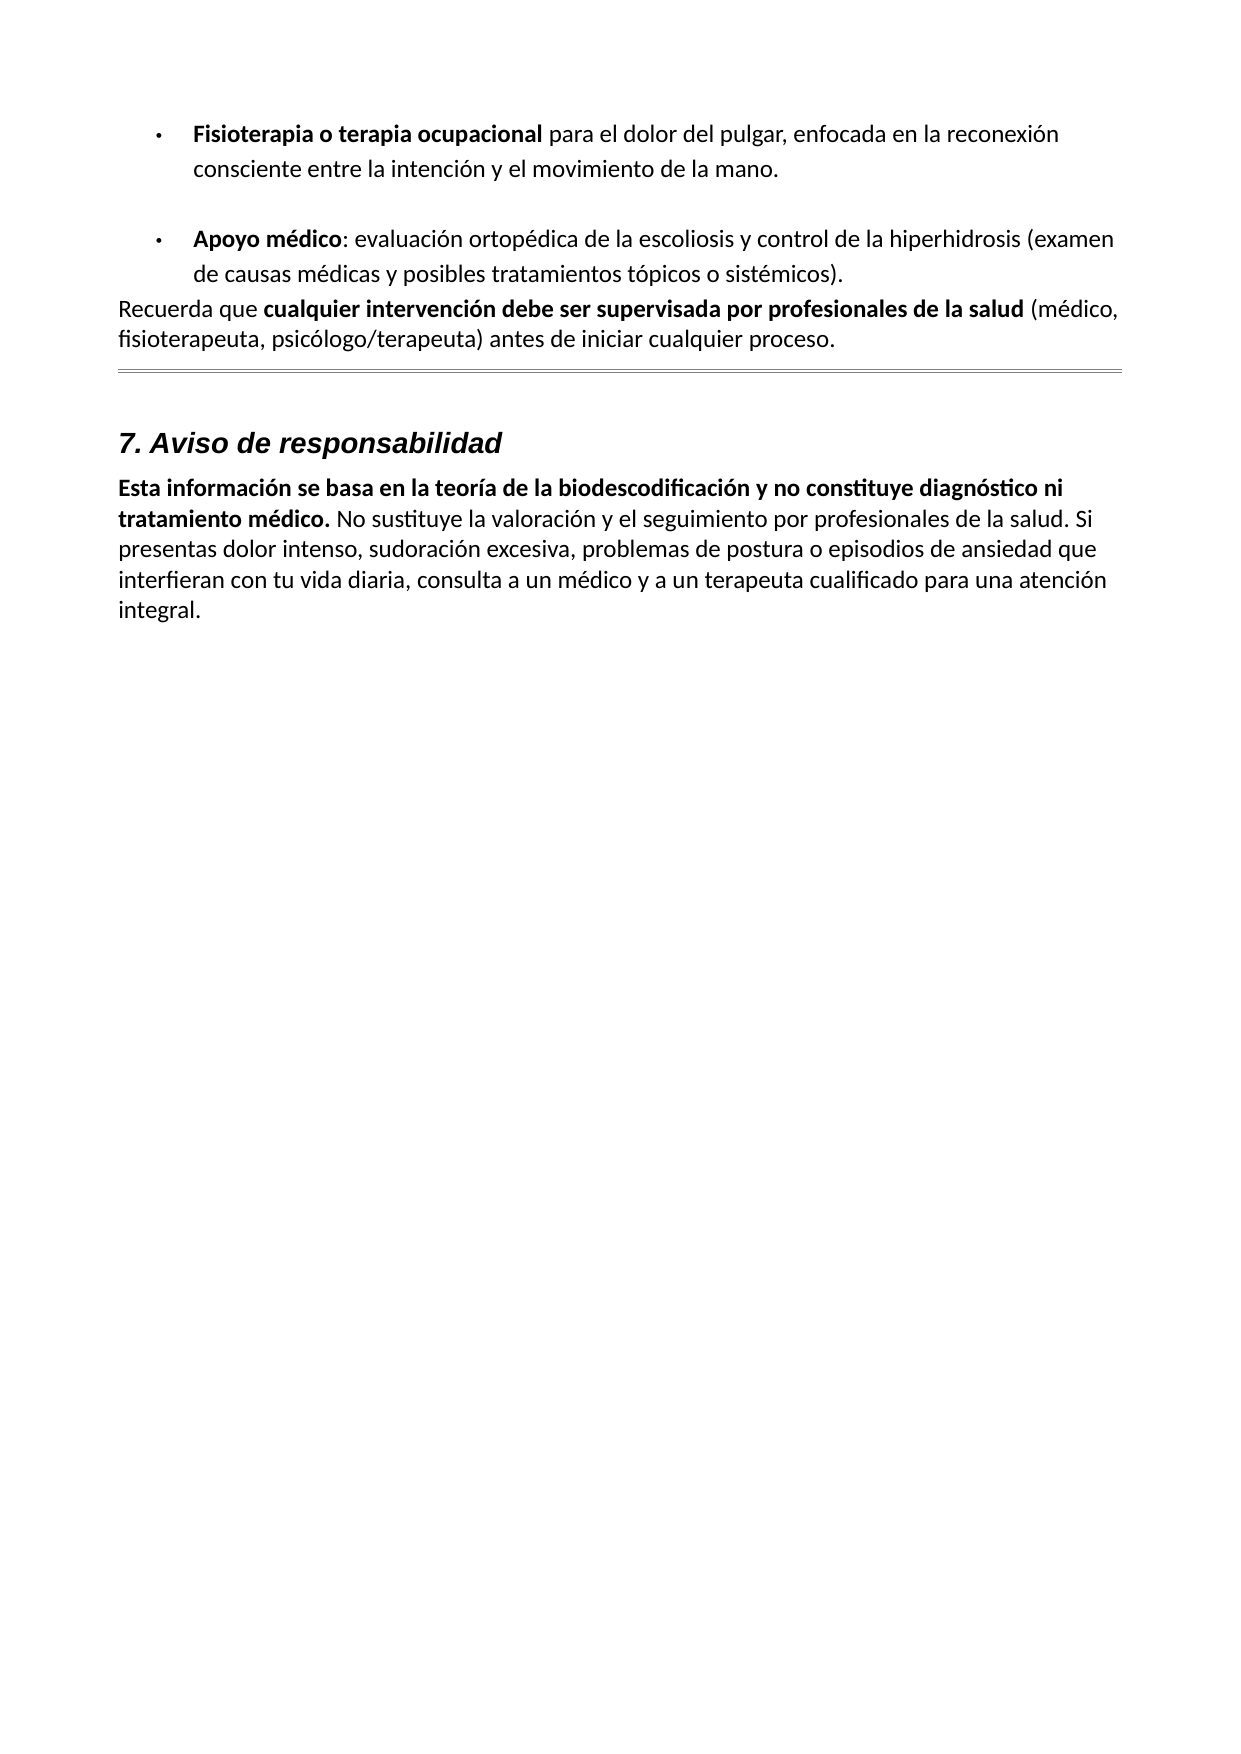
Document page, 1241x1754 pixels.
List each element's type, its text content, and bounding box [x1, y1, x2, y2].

text Recuerda que cualquier intervención debe ser supervisada por profesionales de la salud (médico, fisioterapeuta, psicólogo/terapeuta) antes de iniciar cualquier proceso. [118, 293, 1122, 354]
subtitle 7. Aviso de responsabilidad [118, 426, 1122, 460]
list Apoyo médico: evaluación ortopédica de la escoliosis y control de la hiperhidrosis (examen de causas médicas y posibles tratamientos tópicos o sistémicos). [156, 223, 1122, 289]
list Fisioterapia o terapia ocupacional para el dolor del pulgar, enfocada en la reconexión consciente entre la intención y el movimiento de la mano. [156, 118, 1122, 219]
text Esta información se basa en la teoría de la biodescodificación y no constituye diagnóstico ni tratamiento médico. No sustituye la valoración y el seguimiento por profesionales de la salud. Si presentas dolor intenso, sudoración excesiva, problemas de postura o episodios de ansiedad que interfieran con tu vida diaria, consulta a un médico y a un terapeuta cualificado para una atención integral. [118, 472, 1122, 625]
